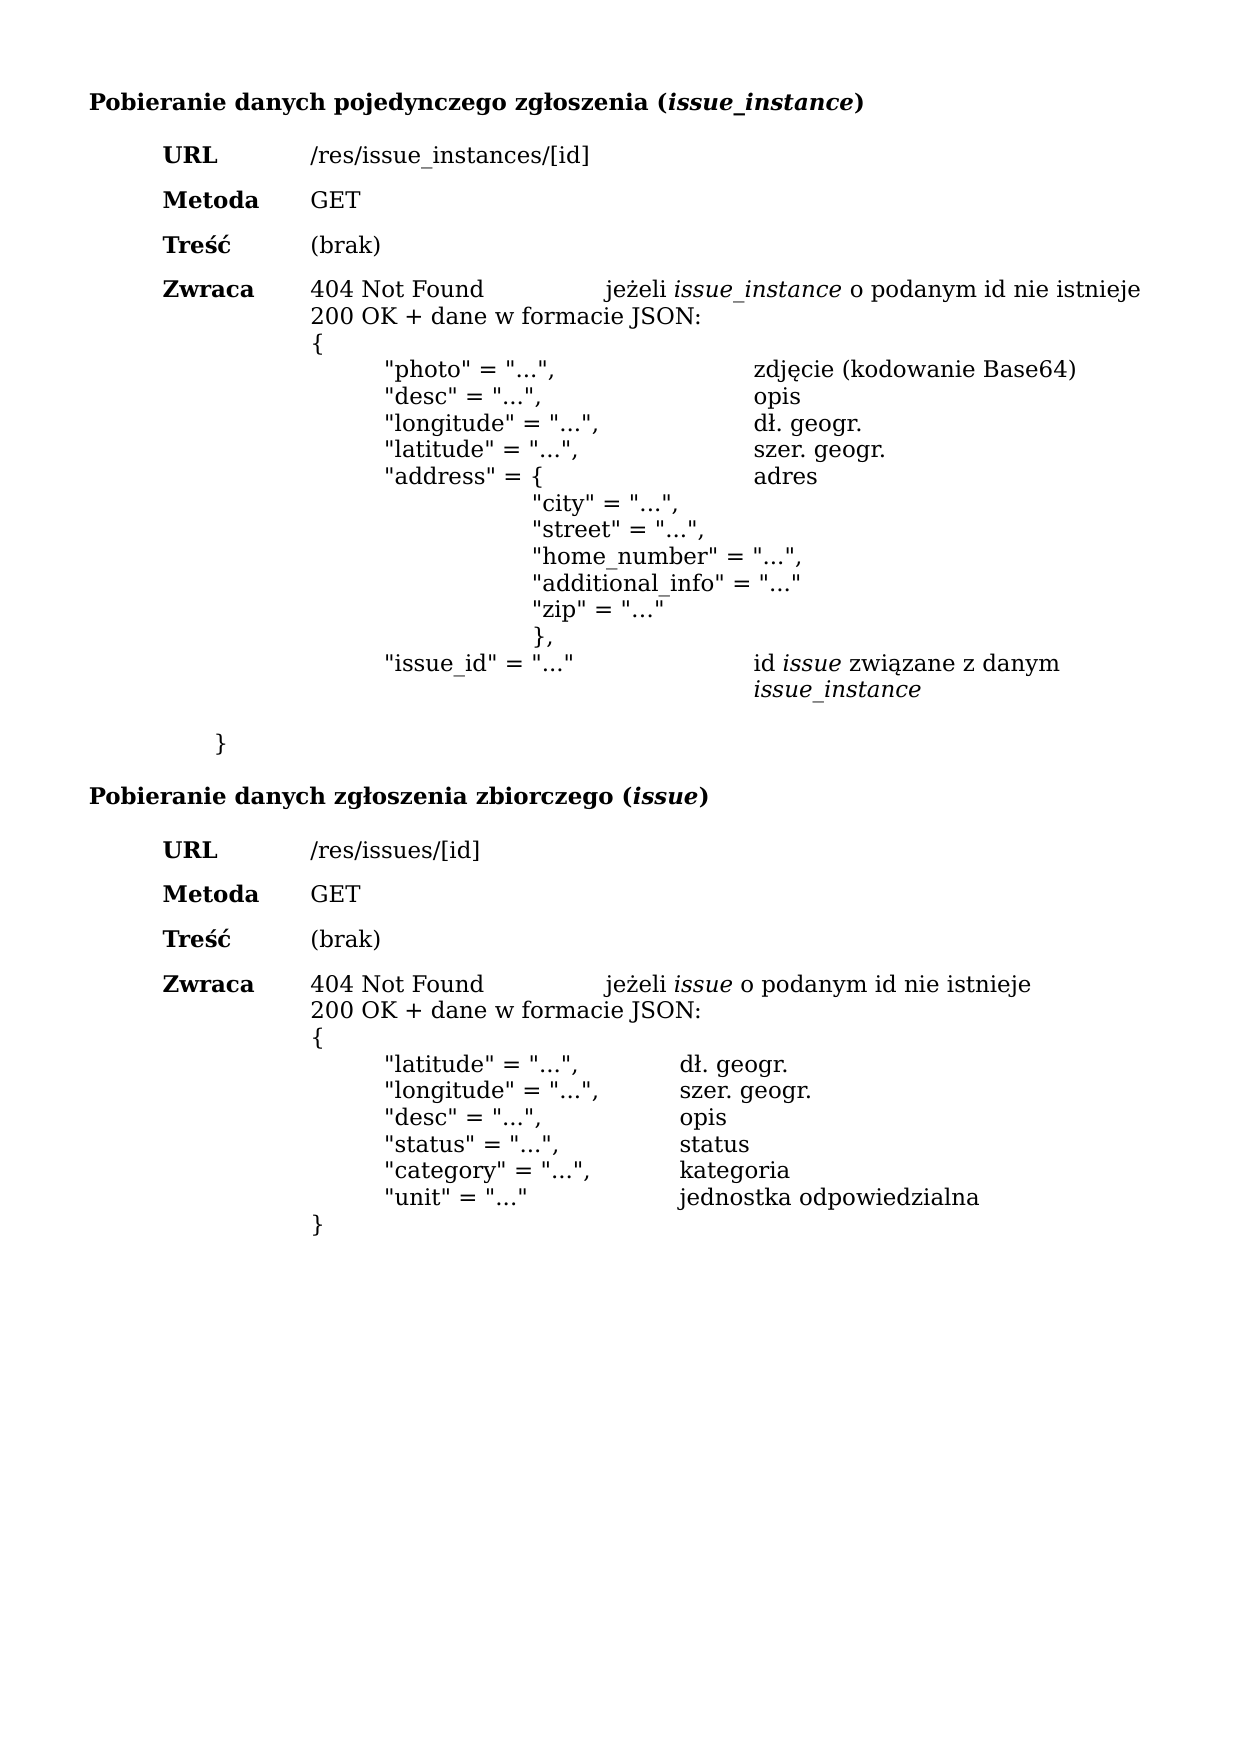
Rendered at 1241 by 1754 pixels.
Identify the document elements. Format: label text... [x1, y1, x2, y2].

text "latitude" = "...", dł. geogr. [162, 1051, 1152, 1078]
text } [162, 1211, 1152, 1238]
text Metoda GET [162, 187, 1152, 214]
text "latitude" = "...", szer. geogr. [162, 436, 1152, 463]
text Metoda GET [162, 881, 1152, 908]
text } [162, 730, 1152, 756]
text Pobieranie danych pojedynczego zgłoszenia (issue_instance) [88, 88, 1152, 115]
text "zip" = "…" [162, 596, 1152, 623]
text Treść (brak) [162, 926, 1152, 953]
text "city" = "...", [162, 490, 1152, 516]
text "longitude" = "...", dł. geogr. [162, 410, 1152, 436]
text "desc" = "...", opis [162, 383, 1152, 410]
text "street" = "...", [162, 516, 1152, 543]
text "status" = "...", status [162, 1131, 1152, 1158]
text URL /res/issues/[id] [162, 837, 1152, 864]
text Pobieranie danych zgłoszenia zbiorczego (issue) [88, 783, 1152, 810]
text "photo" = "...", zdjęcie (kodowanie Base64) [162, 356, 1152, 383]
text URL /res/issue_instances/[id] [162, 142, 1152, 169]
text }, [162, 623, 1152, 650]
text Treść (brak) [162, 231, 1152, 258]
text "desc" = "...", opis [162, 1104, 1152, 1131]
text 200 OK + dane w formacie JSON: [162, 303, 1152, 330]
text "unit" = "..." jednostka odpowiedzialna [162, 1184, 1152, 1211]
text { [162, 330, 1152, 356]
text "additional_info" = "..." [162, 570, 1152, 596]
text Zwraca 404 Not Found jeżeli issue o podanym id nie istnieje [162, 971, 1152, 998]
text Zwraca 404 Not Found jeżeli issue_instance o podanym id nie istnieje [162, 276, 1152, 303]
text "category" = "...", kategoria [162, 1158, 1152, 1184]
text "issue_id" = "..." id issue związane z danym issue_instance [162, 650, 1152, 703]
text "home_number" = "...", [162, 543, 1152, 570]
text { [162, 1024, 1152, 1051]
text 200 OK + dane w formacie JSON: [162, 998, 1152, 1024]
text "address" = { adres [162, 463, 1152, 490]
text "longitude" = "...", szer. geogr. [162, 1078, 1152, 1104]
